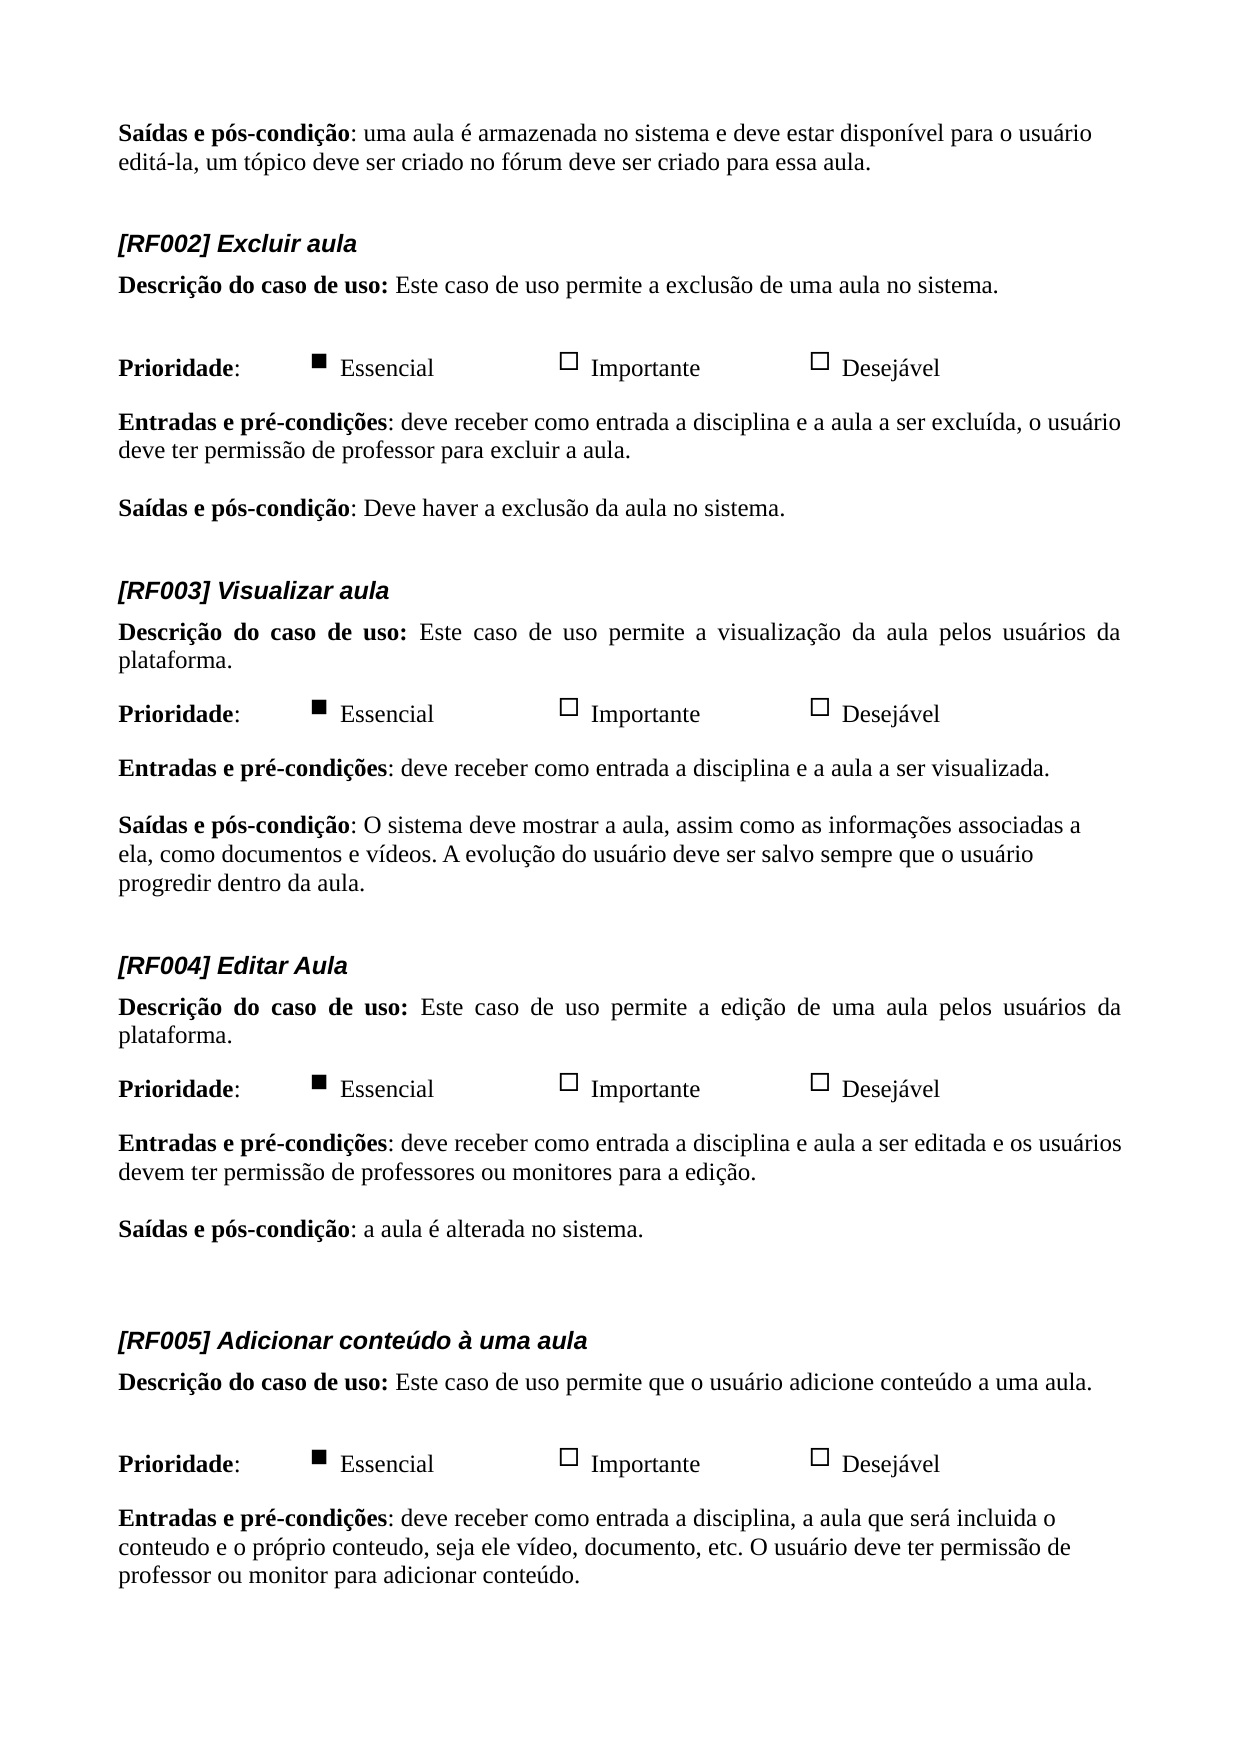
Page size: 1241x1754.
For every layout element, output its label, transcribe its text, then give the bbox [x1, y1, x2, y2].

table_header Essencial [340, 674, 546, 753]
text Descrição do caso de uso: Este caso de uso permite que o usuário adicione conteúdo a uma aula. [118, 1367, 1122, 1396]
table_header Importante [591, 674, 797, 753]
table_header Prioridade: [107, 1049, 295, 1128]
table_header  [798, 1424, 842, 1503]
table_header  [546, 1049, 591, 1128]
text Saídas e pós-condição: O sistema deve mostrar a aula, assim como as informações associadas a ela, como documentos e vídeos. A evolução do usuário deve ser salvo sempre que o usuário progredir dentro da aula. [118, 811, 1122, 897]
table_header  [295, 674, 340, 753]
text Entradas e pré-condições: deve receber como entrada a disciplina, a aula que será incluida o conteudo e o próprio conteudo, seja ele vídeo, documento, etc. O usuário deve ter permissão de professor ou monitor para adicionar conteúdo. [118, 1503, 1122, 1589]
text Descrição do caso de uso: Este caso de uso permite a edição de uma aula pelos usuários da plataforma. [118, 992, 1122, 1049]
subtitle [RF003] Visualizar aula [118, 576, 1122, 604]
table_header Importante [591, 1424, 797, 1503]
subtitle [RF005] Adicionar conteúdo à uma aula [118, 1326, 1122, 1354]
table_header Desejável [842, 1049, 986, 1128]
text Entradas e pré-condições: deve receber como entrada a disciplina e aula a ser editada e os usuários devem ter permissão de professores ou monitores para a edição. [118, 1128, 1122, 1186]
table_header  [798, 328, 842, 407]
table_header  [295, 328, 340, 407]
table_header Desejável [842, 1424, 986, 1503]
table_header  [546, 1424, 591, 1503]
text Saídas e pós-condição: Deve haver a exclusão da aula no sistema. [118, 493, 1122, 522]
table_header  [546, 328, 591, 407]
text Descrição do caso de uso: Este caso de uso permite a exclusão de uma aula no sistema. [118, 271, 1122, 299]
table_header  [798, 1049, 842, 1128]
table_header  [295, 1424, 340, 1503]
table_header Desejável [842, 674, 986, 753]
text Saídas e pós-condição: a aula é alterada no sistema. [118, 1214, 1122, 1243]
table_header Essencial [340, 1424, 546, 1503]
table_header  [295, 1049, 340, 1128]
table_header Prioridade: [107, 674, 295, 753]
text Descrição do caso de uso: Este caso de uso permite a visualização da aula pelos usuários da plataforma. [118, 617, 1122, 674]
table_header Prioridade: [107, 328, 295, 407]
table_header  [798, 674, 842, 753]
text Entradas e pré-condições: deve receber como entrada a disciplina e a aula a ser visualizada. [118, 753, 1122, 782]
text Entradas e pré-condições: deve receber como entrada a disciplina e a aula a ser excluída, o usuário deve ter permissão de professor para excluir a aula. [118, 407, 1122, 464]
table_header Essencial [340, 328, 546, 407]
subtitle [RF004] Editar Aula [118, 951, 1122, 979]
text Saídas e pós-condição: uma aula é armazenada no sistema e deve estar disponível para o usuário editá-la, um tópico deve ser criado no fórum deve ser criado para essa aula. [118, 118, 1122, 176]
table_header Desejável [842, 328, 986, 407]
table_header Prioridade: [107, 1424, 295, 1503]
subtitle [RF002] Excluir aula [118, 229, 1122, 258]
table_header  [546, 674, 591, 753]
table_header Essencial [340, 1049, 546, 1128]
table_header Importante [591, 1049, 797, 1128]
table_header Importante [591, 328, 797, 407]
